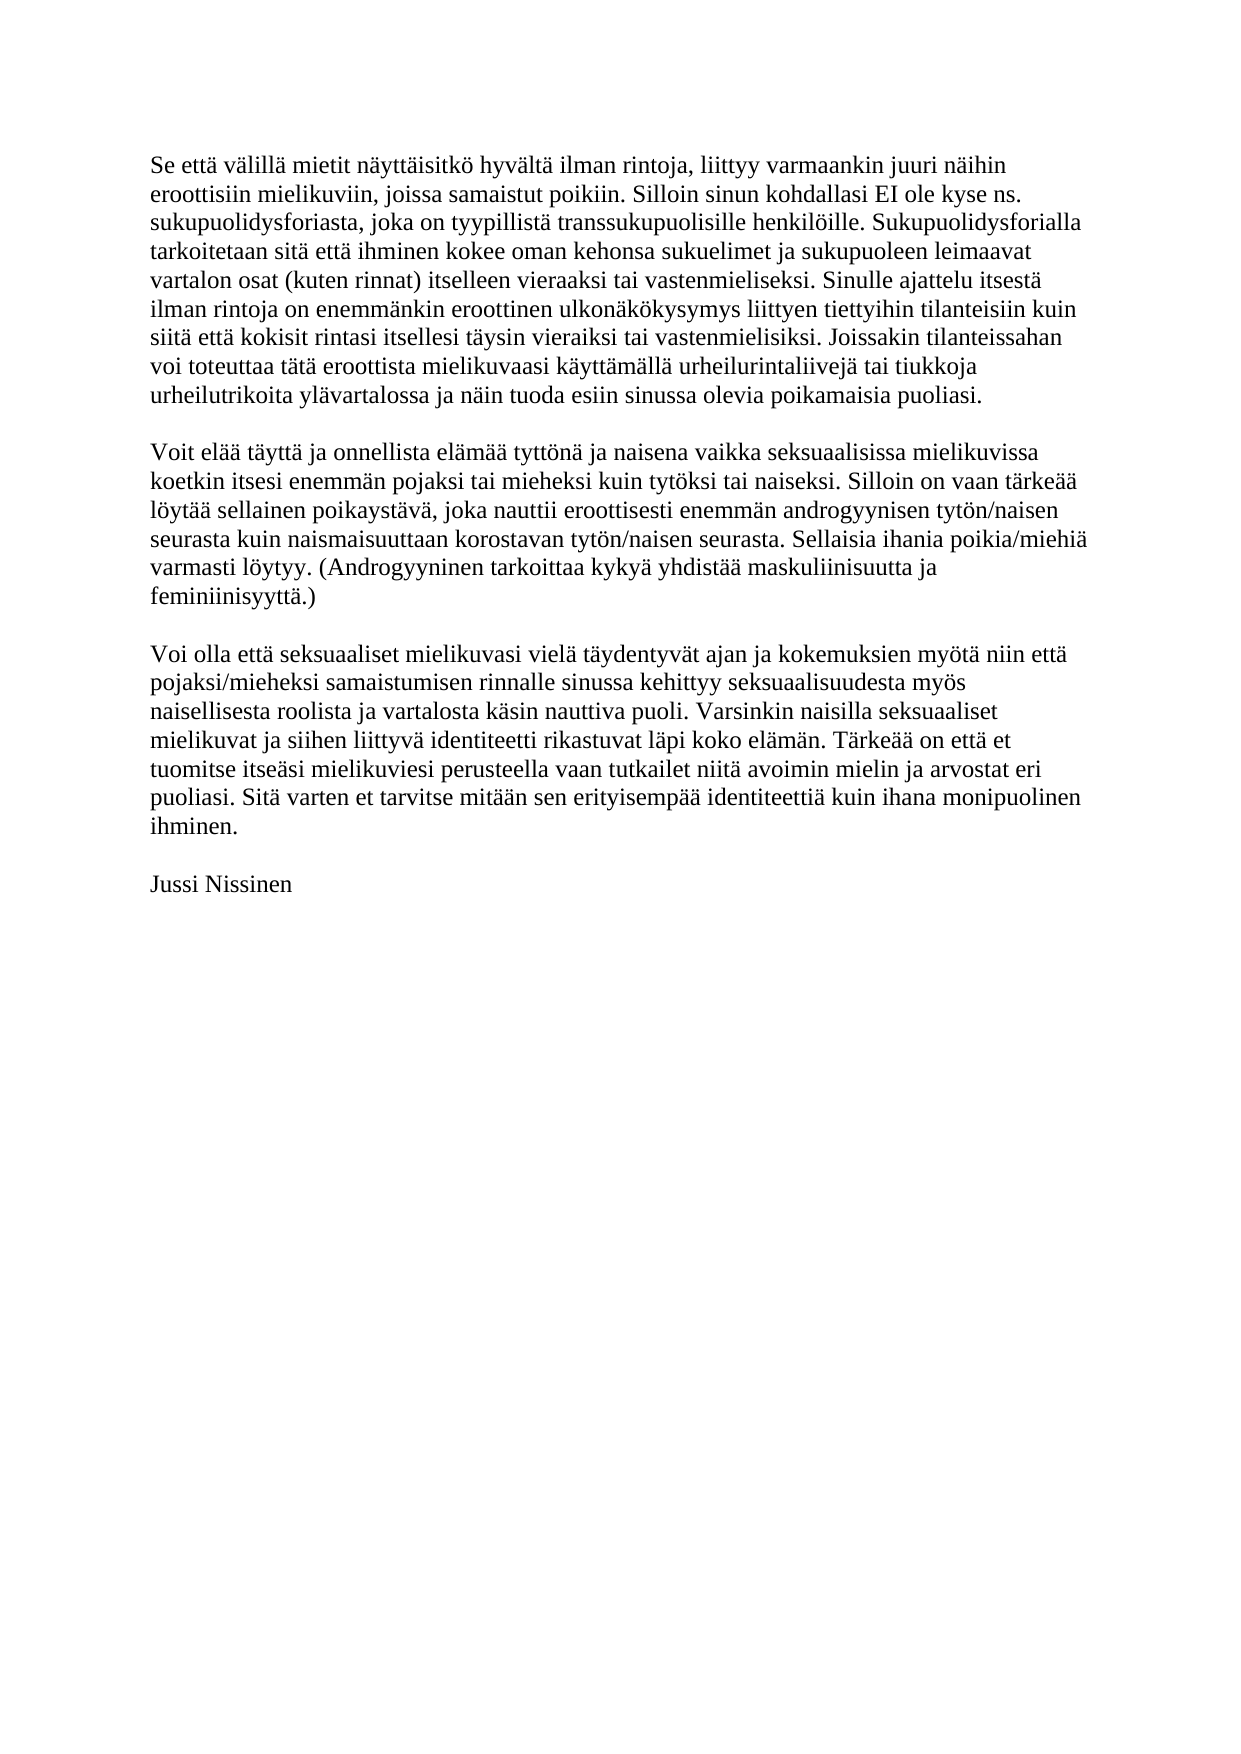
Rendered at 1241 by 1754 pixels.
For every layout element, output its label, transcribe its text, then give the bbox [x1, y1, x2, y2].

text Se että välillä mietit näyttäisitkö hyvältä ilman rintoja, liittyy varmaankin juuri näihin eroottisiin mielikuviin, joissa samaistut poikiin. Silloin sinun kohdallasi EI ole kyse ns. sukupuolidysforiasta, joka on tyypillistä transsukupuolisille henkilöille. Sukupuolidysforialla tarkoitetaan sitä että ihminen kokee oman kehonsa sukuelimet ja sukupuoleen leimaavat vartalon osat (kuten rinnat) itselleen vieraaksi tai vastenmieliseksi. Sinulle ajattelu itsestä ilman rintoja on enemmänkin eroottinen ulkonäkökysymys liittyen tiettyihin tilanteisiin kuin siitä että kokisit rintasi itsellesi täysin vieraiksi tai vastenmielisiksi. Joissakin tilanteissahan voi toteuttaa tätä eroottista mielikuvaasi käyttämällä urheilurintaliivejä tai tiukkoja urheilutrikoita ylävartalossa ja näin tuoda esiin sinussa olevia poikamaisia puoliasi. Voit elää täyttä ja onnellista elämää tyttönä ja naisena vaikka seksuaalisissa mielikuvissa koetkin itsesi enemmän pojaksi tai mieheksi kuin tytöksi tai naiseksi. Silloin on vaan tärkeää löytää sellainen poikaystävä, joka nauttii eroottisesti enemmän androgyynisen tytön/naisen seurasta kuin naismaisuuttaan korostavan tytön/naisen seurasta. Sellaisia ihania poikia/miehiä varmasti löytyy. (Androgyyninen tarkoittaa kykyä yhdistää maskuliinisuutta ja feminiinisyyttä.) Voi olla että seksuaaliset mielikuvasi vielä täydentyvät ajan ja kokemuksien myötä niin että pojaksi/mieheksi samaistumisen rinnalle sinussa kehittyy seksuaalisuudesta myös naisellisesta roolista ja vartalosta käsin nauttiva puoli. Varsinkin naisilla seksuaaliset mielikuvat ja siihen liittyvä identiteetti rikastuvat läpi koko elämän. Tärkeää on että et tuomitse itseäsi mielikuviesi perusteella vaan tutkailet niitä avoimin mielin ja arvostat eri puoliasi. Sitä varten et tarvitse mitään sen erityisempää identiteettiä kuin ihana monipuolinen ihminen. Jussi Nissinen [150, 150, 1090, 897]
